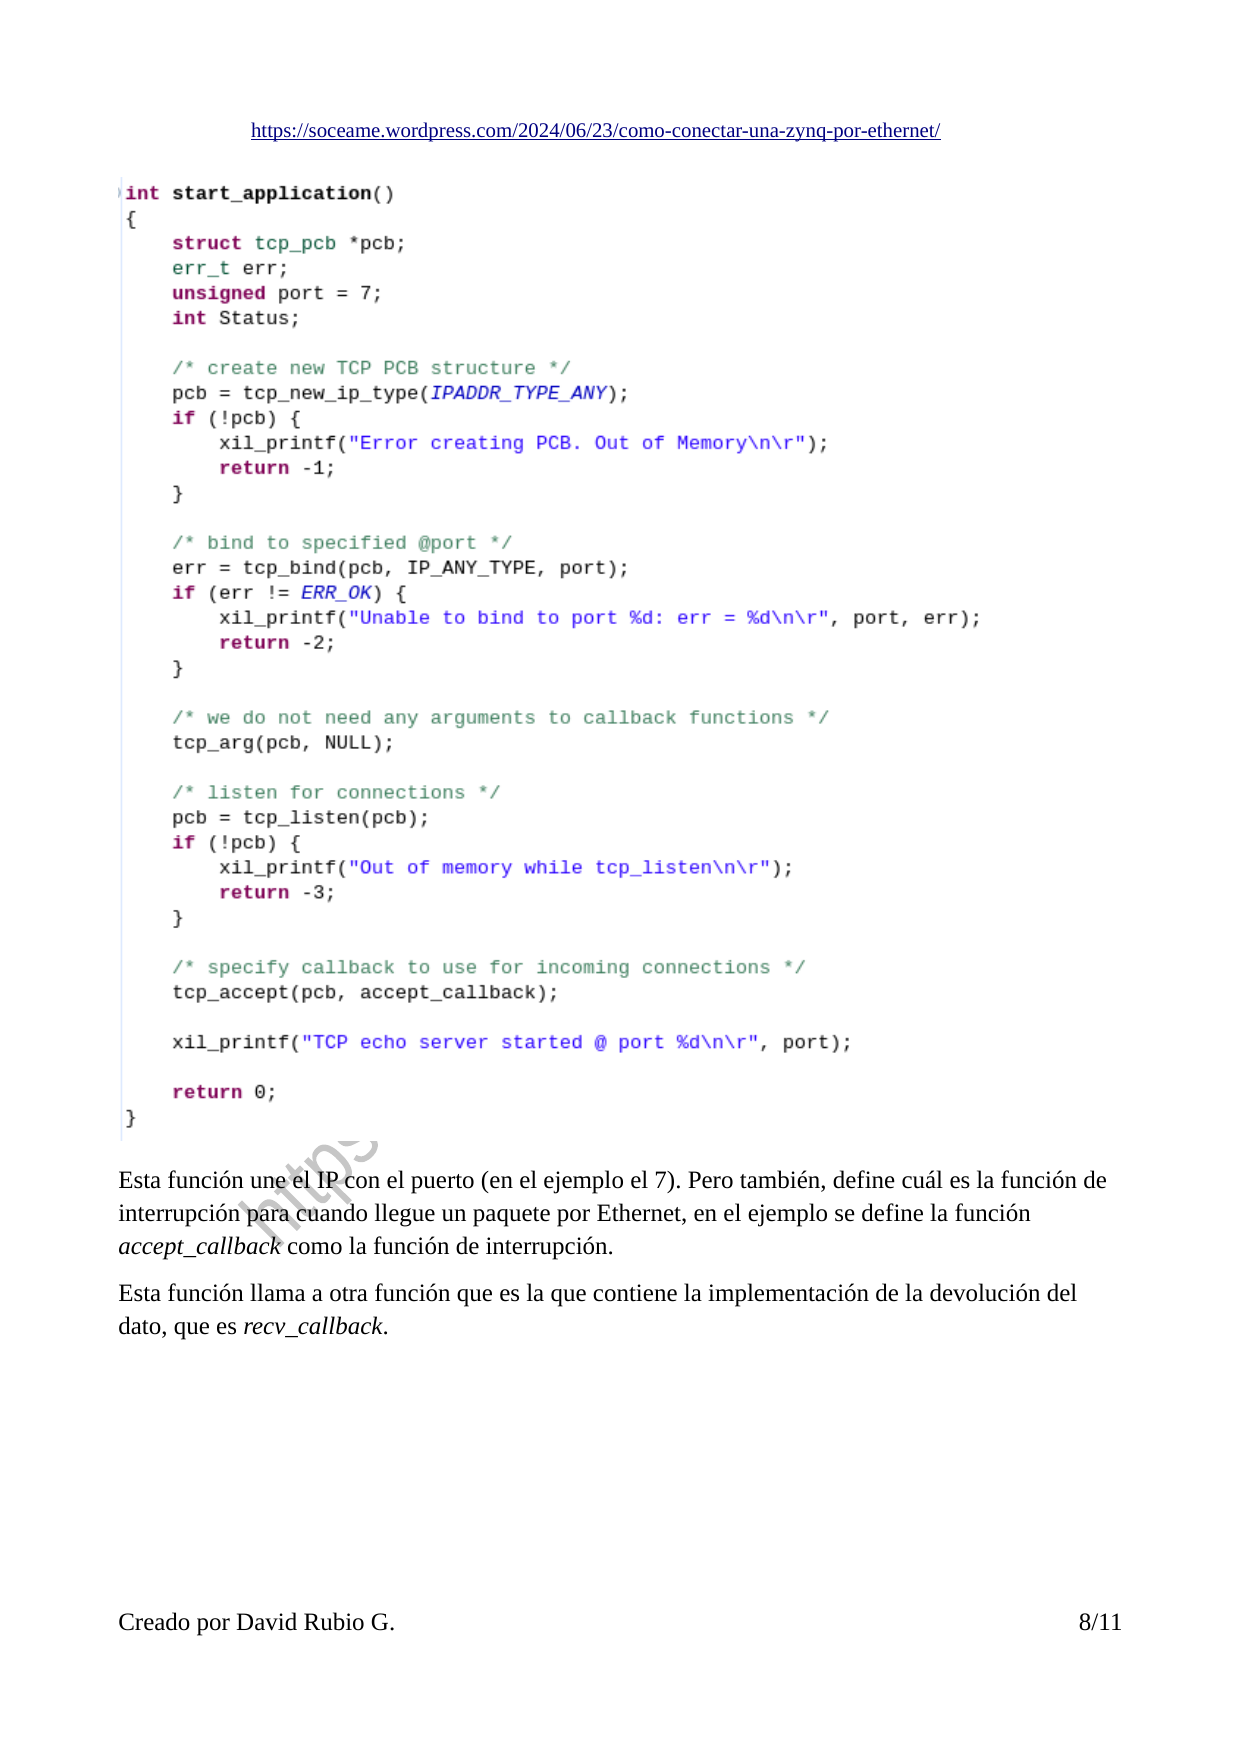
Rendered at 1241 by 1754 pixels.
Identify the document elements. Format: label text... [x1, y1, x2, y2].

text Esta función llama a otra función que es la que contiene la implementación de la devolución del dato, que es recv_callback. [118, 1278, 1122, 1340]
picture [118, 177, 1094, 1141]
text Esta función une el IP con el puerto (en el ejemplo el 7). Pero también, define cuál es la función de interrupción para cuando llegue un paquete por Ethernet, en el ejemplo se define la función accept_callback como la función de interrupción. [118, 1165, 1122, 1259]
